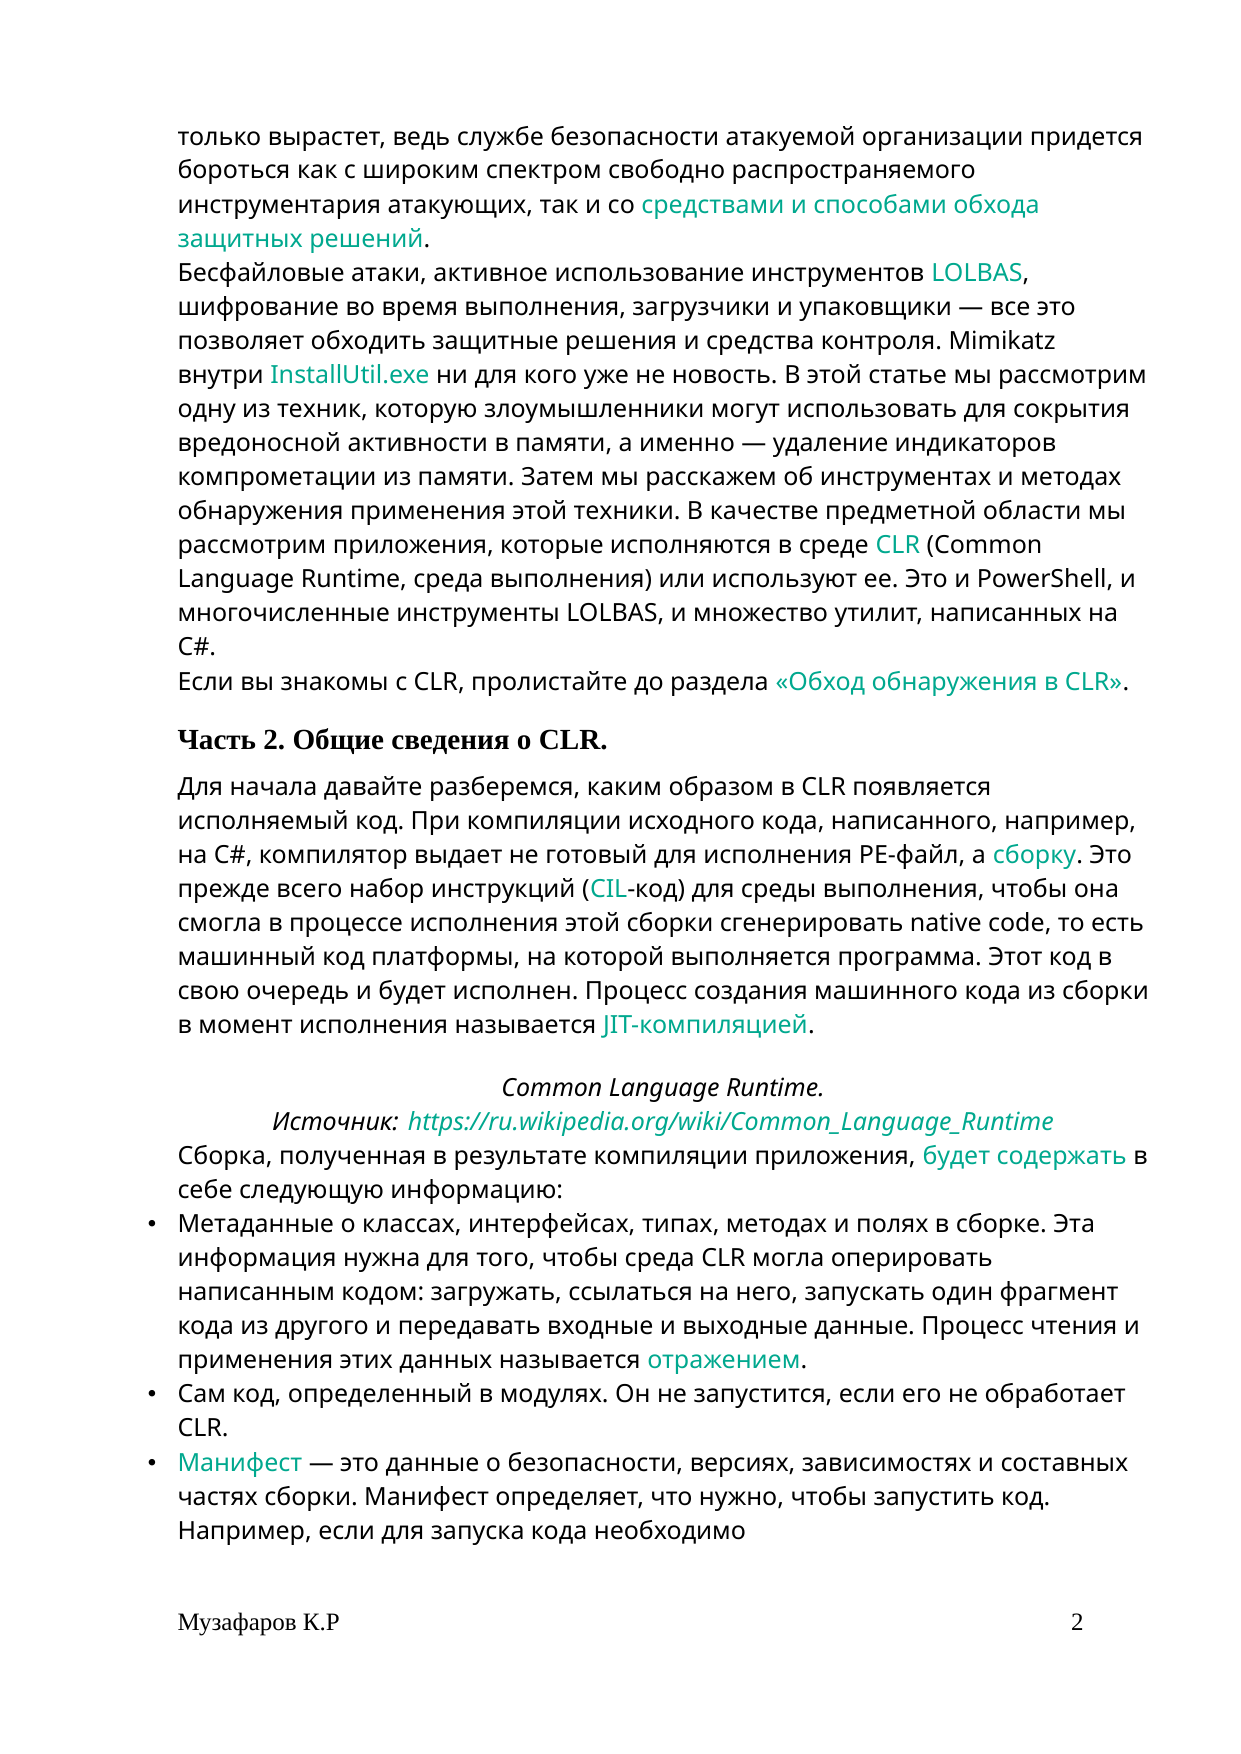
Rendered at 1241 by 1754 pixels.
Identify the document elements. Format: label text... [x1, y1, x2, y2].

text только вырастет, ведь службе безопасности атакуемой организации придется бороться как с широким спектром свободно распространяемого инструментария атакующих, так и со средствами и способами обхода защитных решений. [177, 118, 1152, 254]
list Сам код, определенный в модулях. Он не запустится, если его не обработает CLR. [177, 1376, 1152, 1444]
list Манифест — это данные о безопасности, версиях, зависимостях и составных частях сборки. Манифест определяет, что нужно, чтобы запустить код. Например, если для запуска кода необходимо [177, 1444, 1152, 1546]
text Бесфайловые атаки, активное использование инструментов LOLBAS, шифрование во время выполнения, загрузчики и упаковщики — все это позволяет обходить защитные решения и средства контроля. Mimikatz внутри InstallUtil.exe ни для кого уже не новость. В этой статье мы рассмотрим одну из техник, которую злоумышленники могут использовать для сокрытия вредоносной активности в памяти, а именно — удаление индикаторов компрометации из памяти. Затем мы расскажем об инструментах и методах обнаружения применения этой техники. В качестве предметной области мы рассмотрим приложения, которые исполняются в среде CLR (Common Language Runtime, среда выполнения) или используют ее. Это и PowerShell, и многочисленные инструменты LOLBAS, и множество утилит, написанных на C#. [177, 254, 1152, 663]
text Common Language Runtime. Источник: https://ru.wikipedia.org/wiki/Common_Language_Runtime [177, 1069, 1152, 1138]
text Если вы знакомы с CLR, пролистайте до раздела «Обход обнаружения в CLR». [177, 663, 1152, 697]
text Сборка, полученная в результате компиляции приложения, будет содержать в себе следующую информацию: [177, 1138, 1152, 1206]
text Для начала давайте разберемся, каким образом в CLR появляется исполняемый код. При компиляции исходного кода, написанного, например, на C#, компилятор выдает не готовый для исполнения PE-файл, а сборку. Это прежде всего набор инструкций (CIL-код) для среды выполнения, чтобы она смогла в процессе исполнения этой сборки сгенерировать native code, то есть машинный код платформы, на которой выполняется программа. Этот код в свою очередь и будет исполнен. Процесс создания машинного кода из сборки в момент исполнения называется JIT-компиляцией. [177, 768, 1152, 1041]
list Метаданные о классах, интерфейсах, типах, методах и полях в сборке. Эта информация нужна для того, чтобы среда CLR могла оперировать написанным кодом: загружать, ссылаться на него, запускать один фрагмент кода из другого и передавать входные и выходные данные. Процесс чтения и применения этих данных называется отражением. [177, 1206, 1152, 1376]
subtitle Часть 2. Общие сведения о CLR. [177, 722, 1152, 756]
